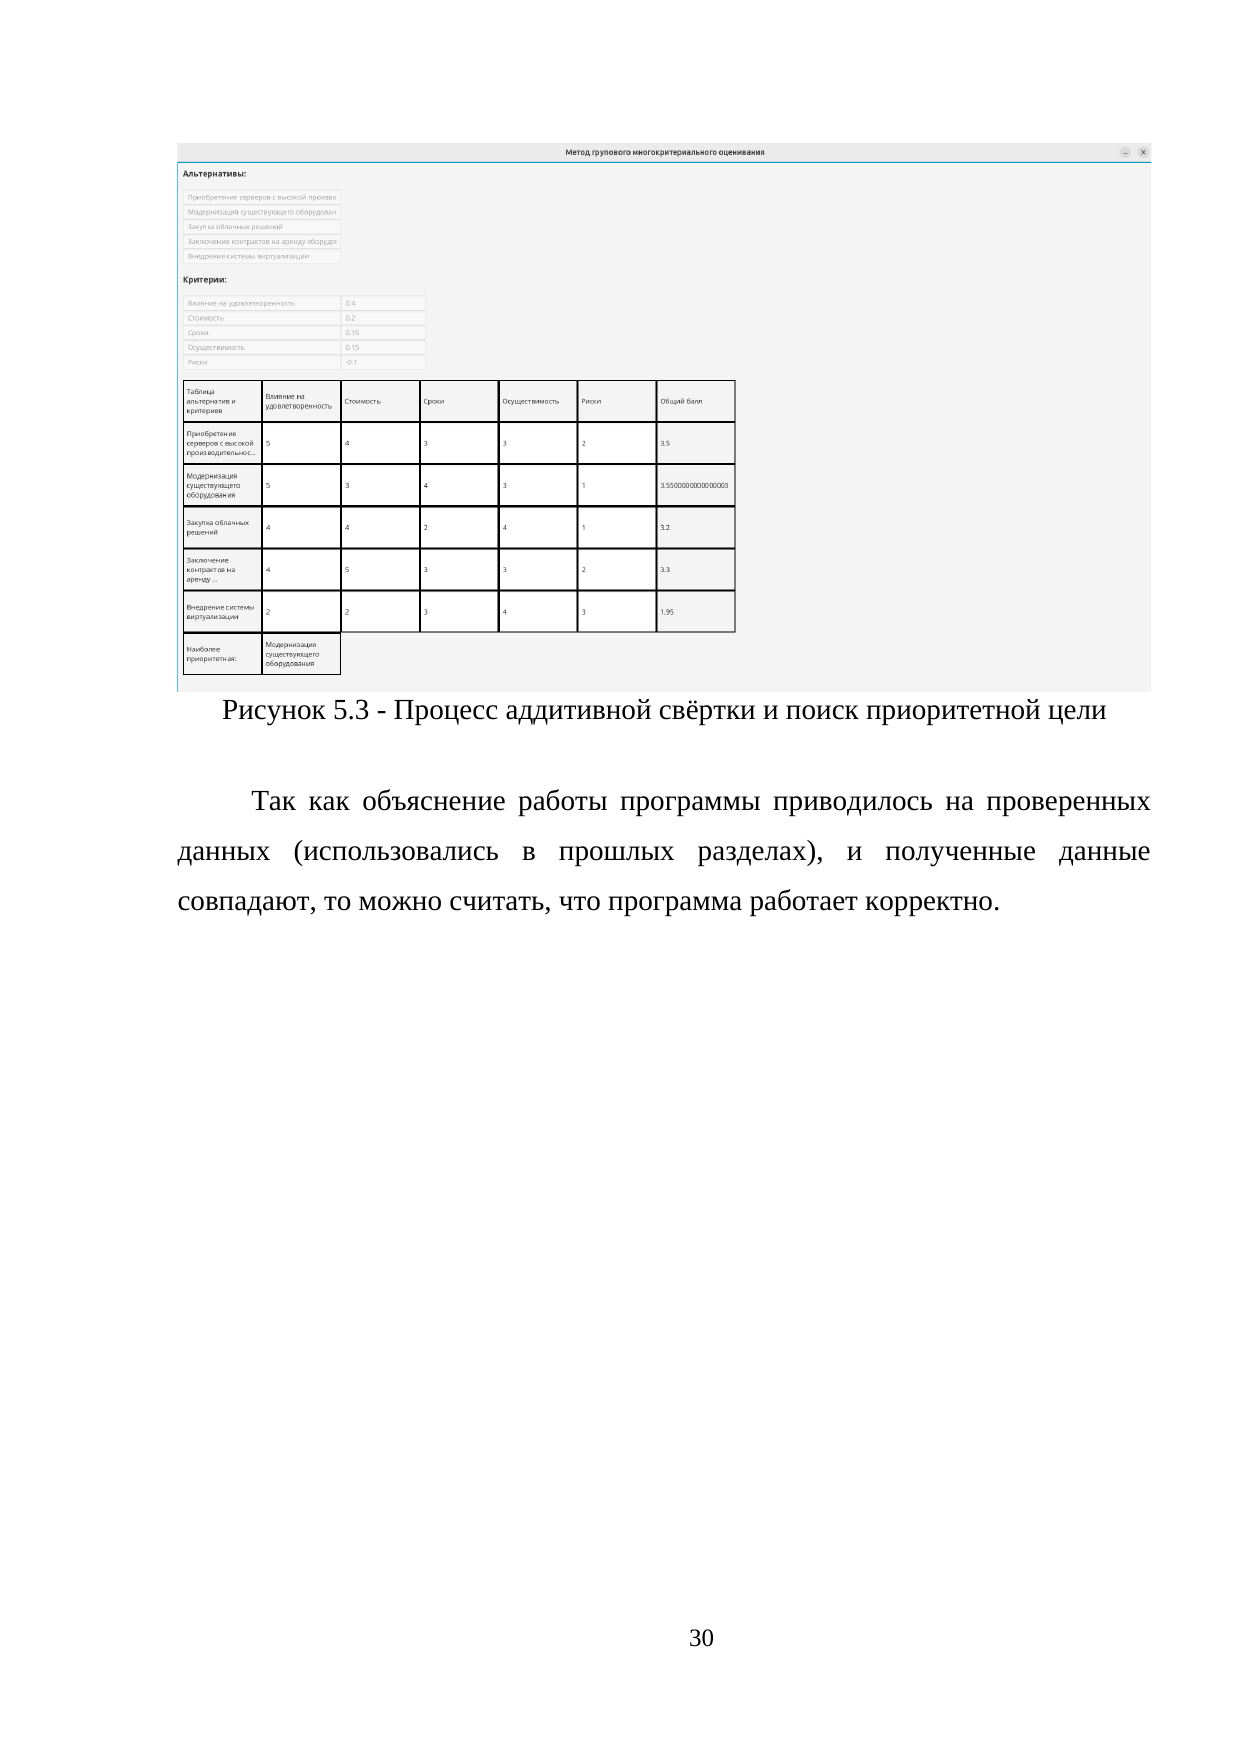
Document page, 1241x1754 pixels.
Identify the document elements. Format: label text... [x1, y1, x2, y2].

text Рисунок 5.3 - Процесс аддитивной свёртки и поиск приоритетной цели [177, 692, 1152, 725]
text Так как объяснение работы программы приводилось на проверенных данных (использовались в прошлых разделах), и полученные данные совпадают, то можно считать, что программа работает корректно. [177, 783, 1152, 917]
picture [177, 164, 1152, 692]
picture [177, 143, 1152, 161]
